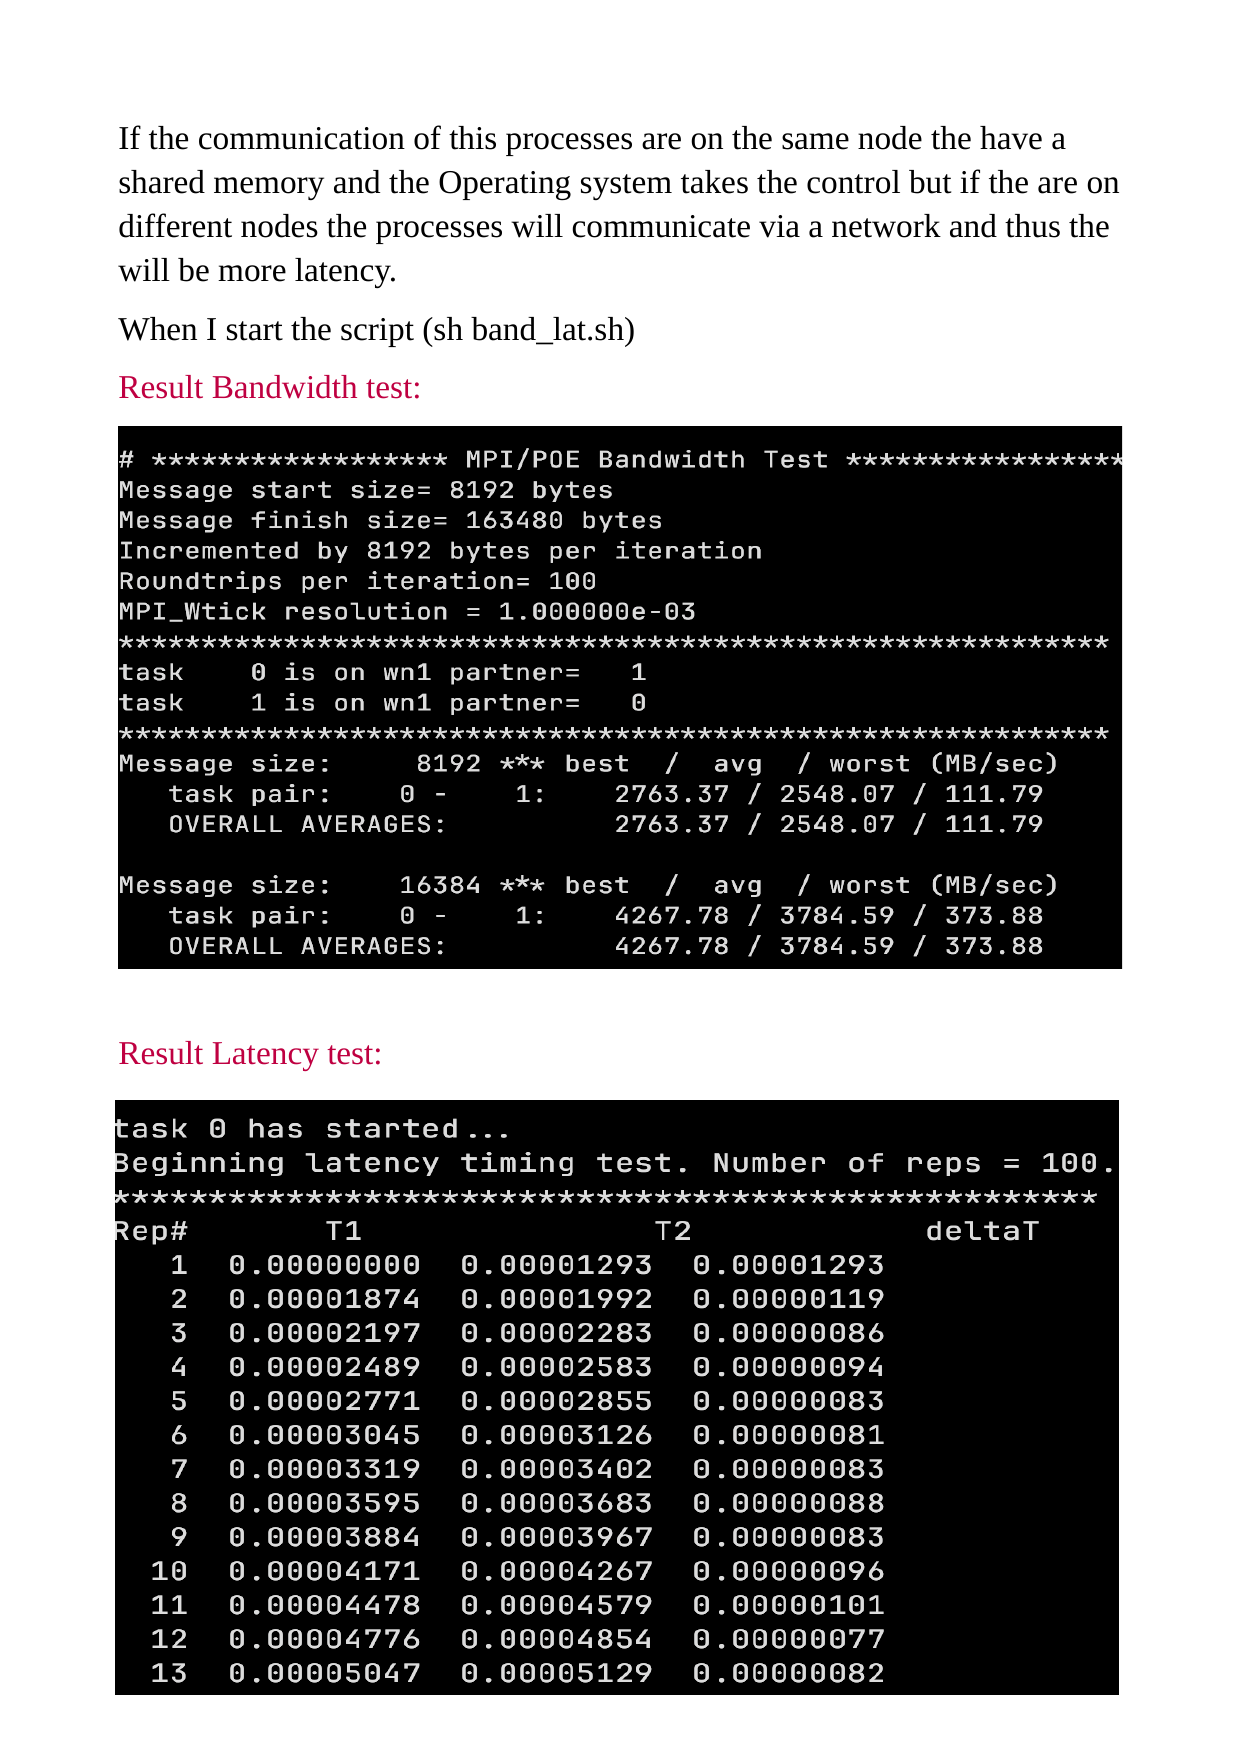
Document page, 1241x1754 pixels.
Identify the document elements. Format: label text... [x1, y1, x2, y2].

text When I start the script (sh band_lat.sh) [118, 309, 1122, 347]
text Result Latency test: [118, 1033, 1122, 1071]
picture [115, 1100, 1119, 1695]
picture [118, 426, 1123, 969]
text If the communication of this processes are on the same node the have a shared memory and the Operating system takes the control but if the are on different nodes the processes will communicate via a network and thus the will be more latency. [118, 118, 1122, 289]
text Result Bandwidth test: [118, 368, 1122, 406]
